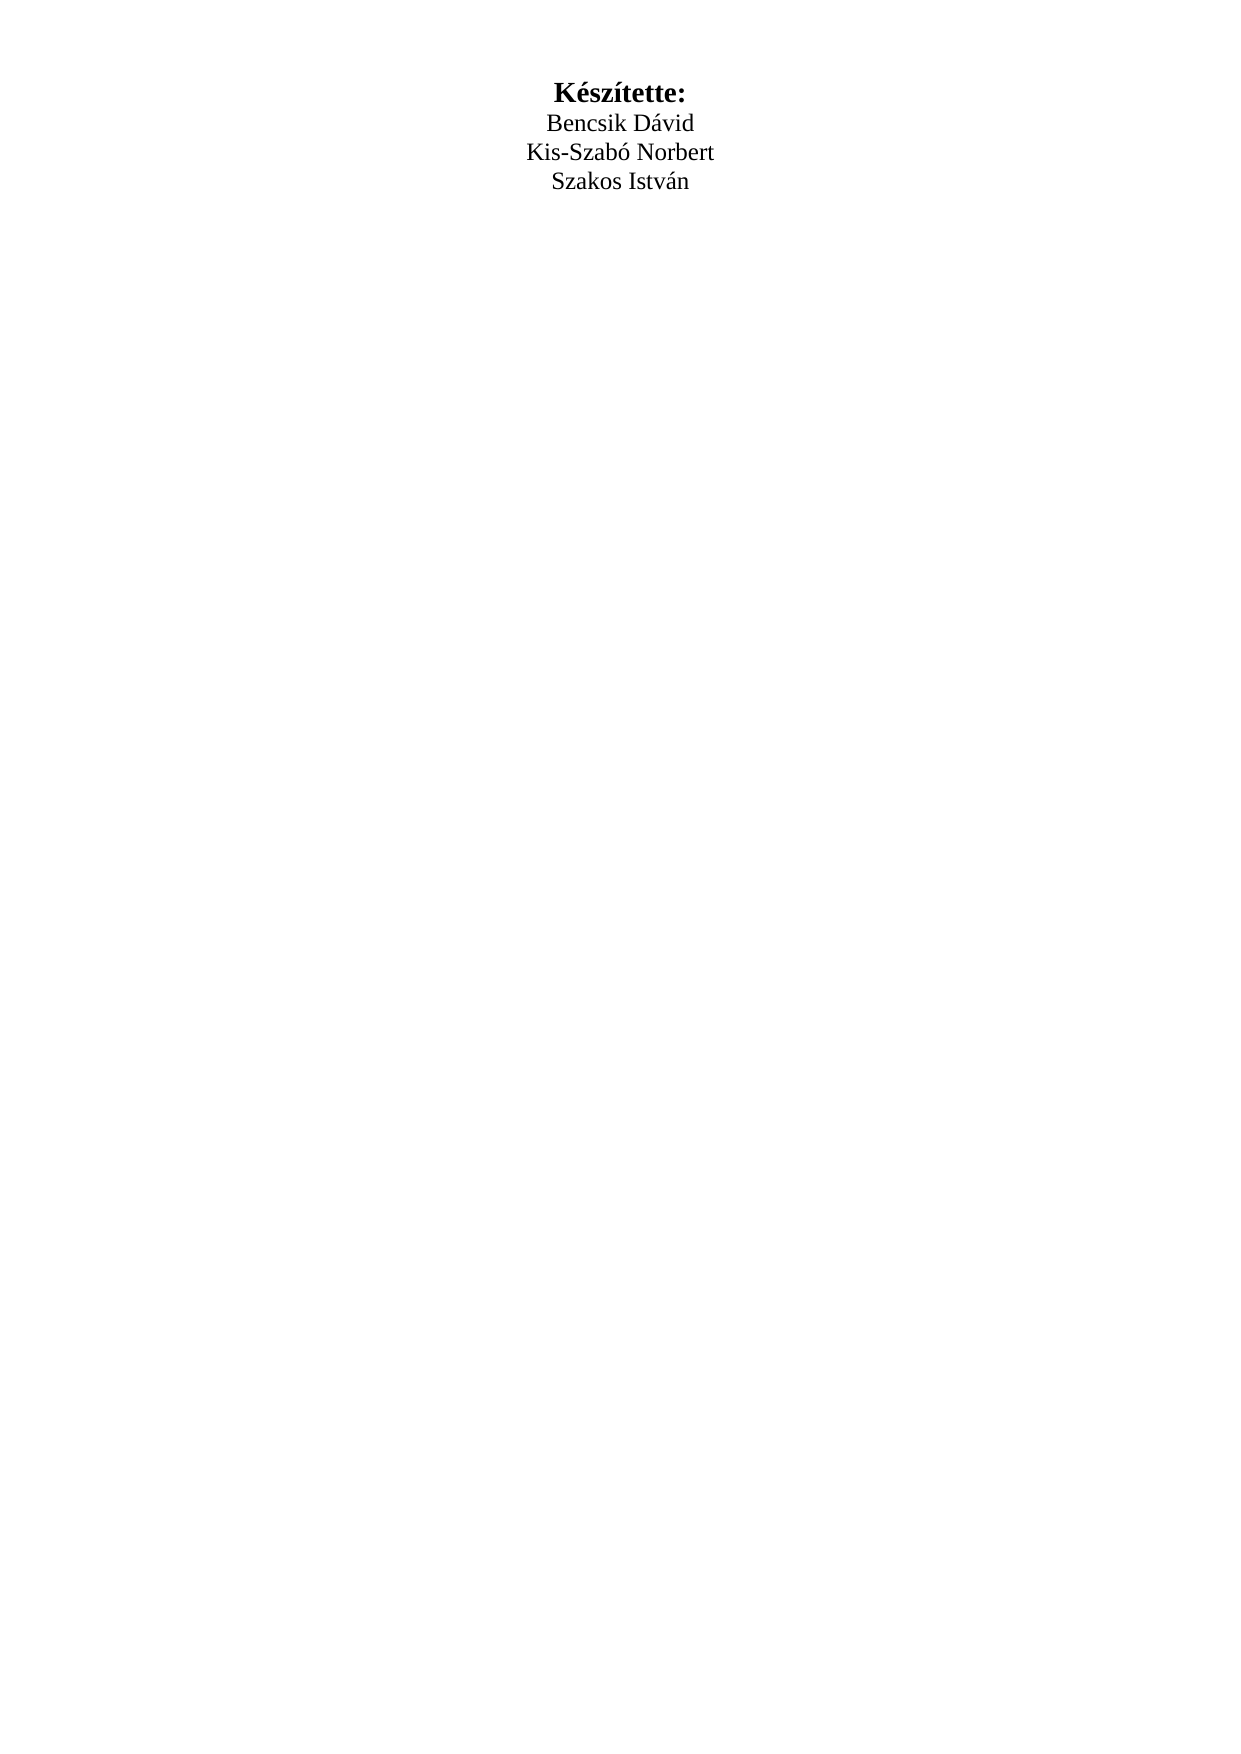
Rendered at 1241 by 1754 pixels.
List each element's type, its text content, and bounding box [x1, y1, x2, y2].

text Kis-Szabó Norbert [75, 137, 1165, 166]
text Bencsik Dávid [75, 108, 1165, 137]
text Szakos István [75, 166, 1165, 195]
text Készítette: [75, 75, 1165, 108]
